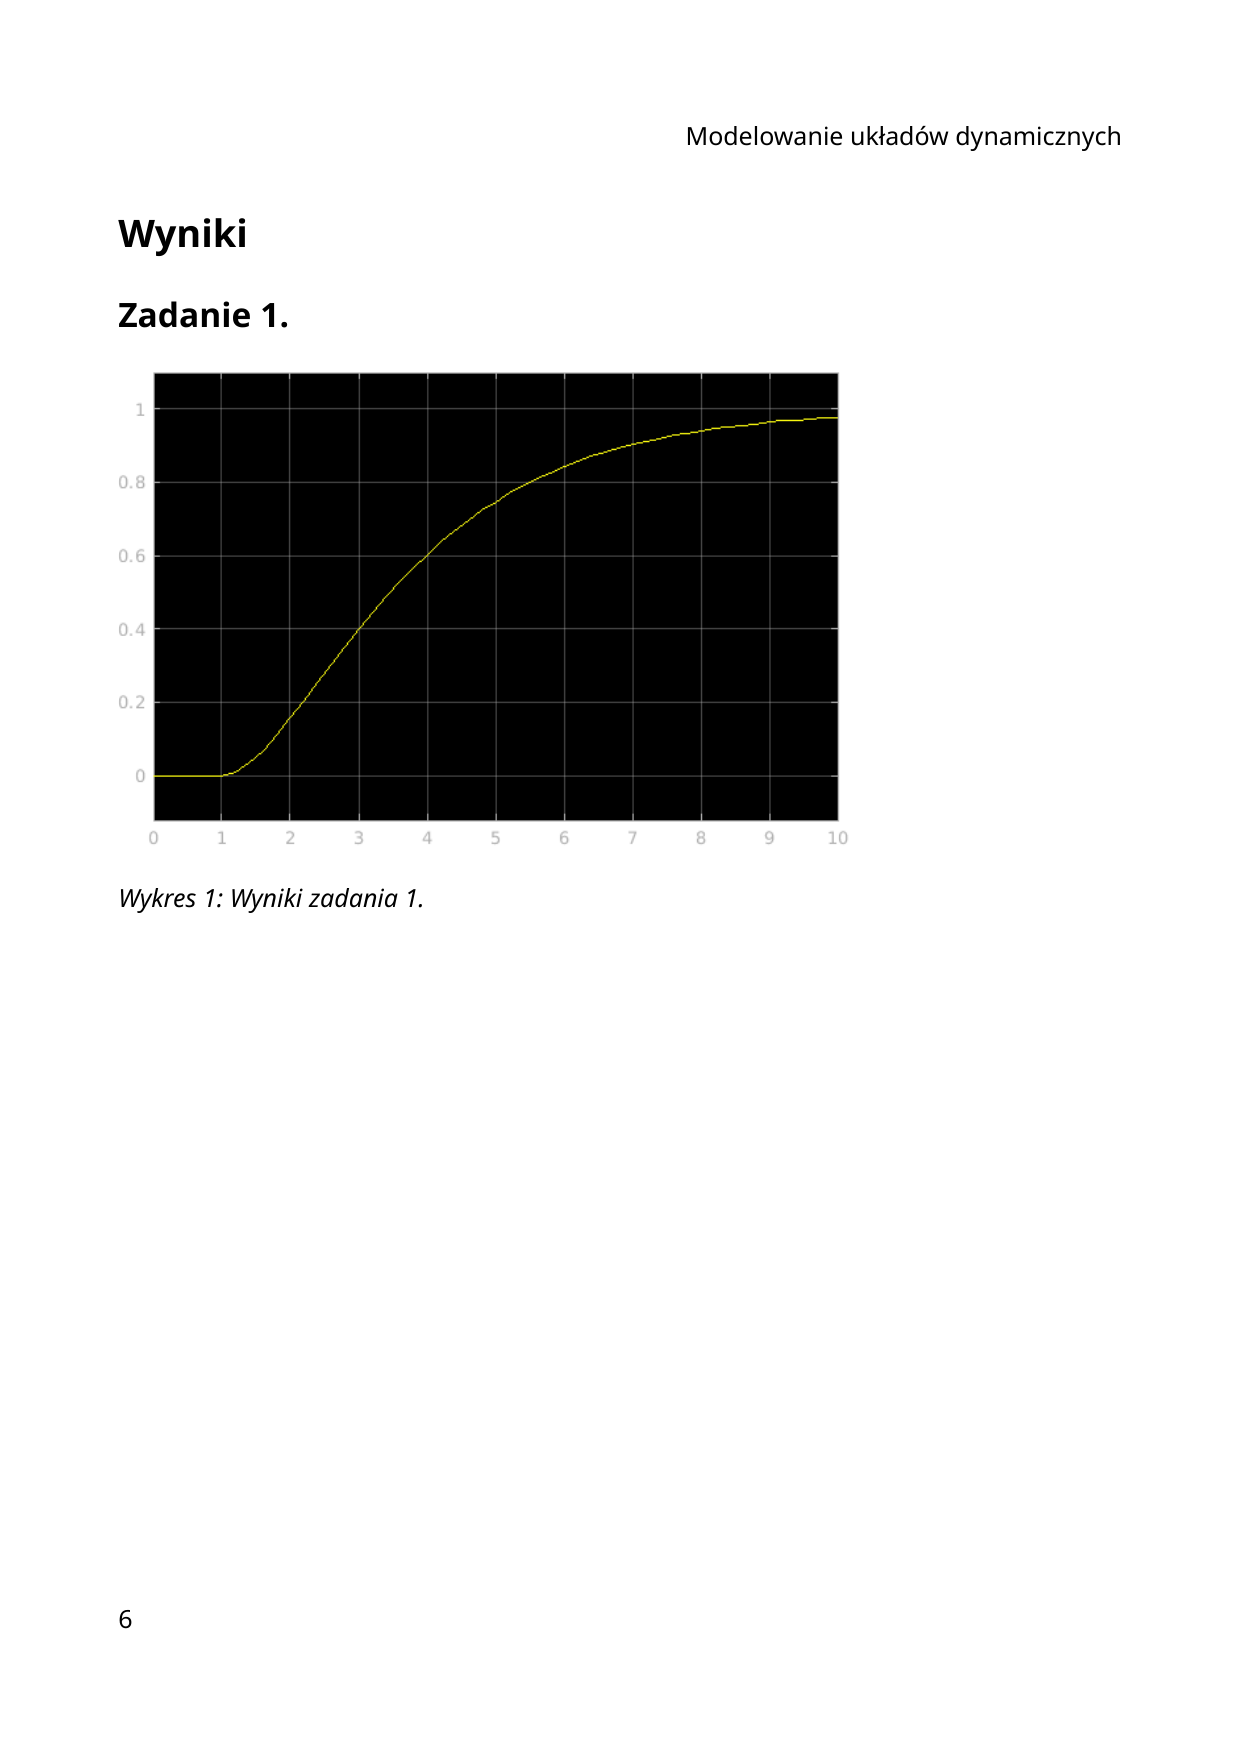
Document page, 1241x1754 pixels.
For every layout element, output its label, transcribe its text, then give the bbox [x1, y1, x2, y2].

subtitle Zadanie 1. [118, 292, 1122, 337]
subtitle Wyniki [118, 207, 1122, 258]
picture [118, 362, 855, 881]
text Wykres 1: Wyniki zadania 1. [118, 881, 854, 914]
